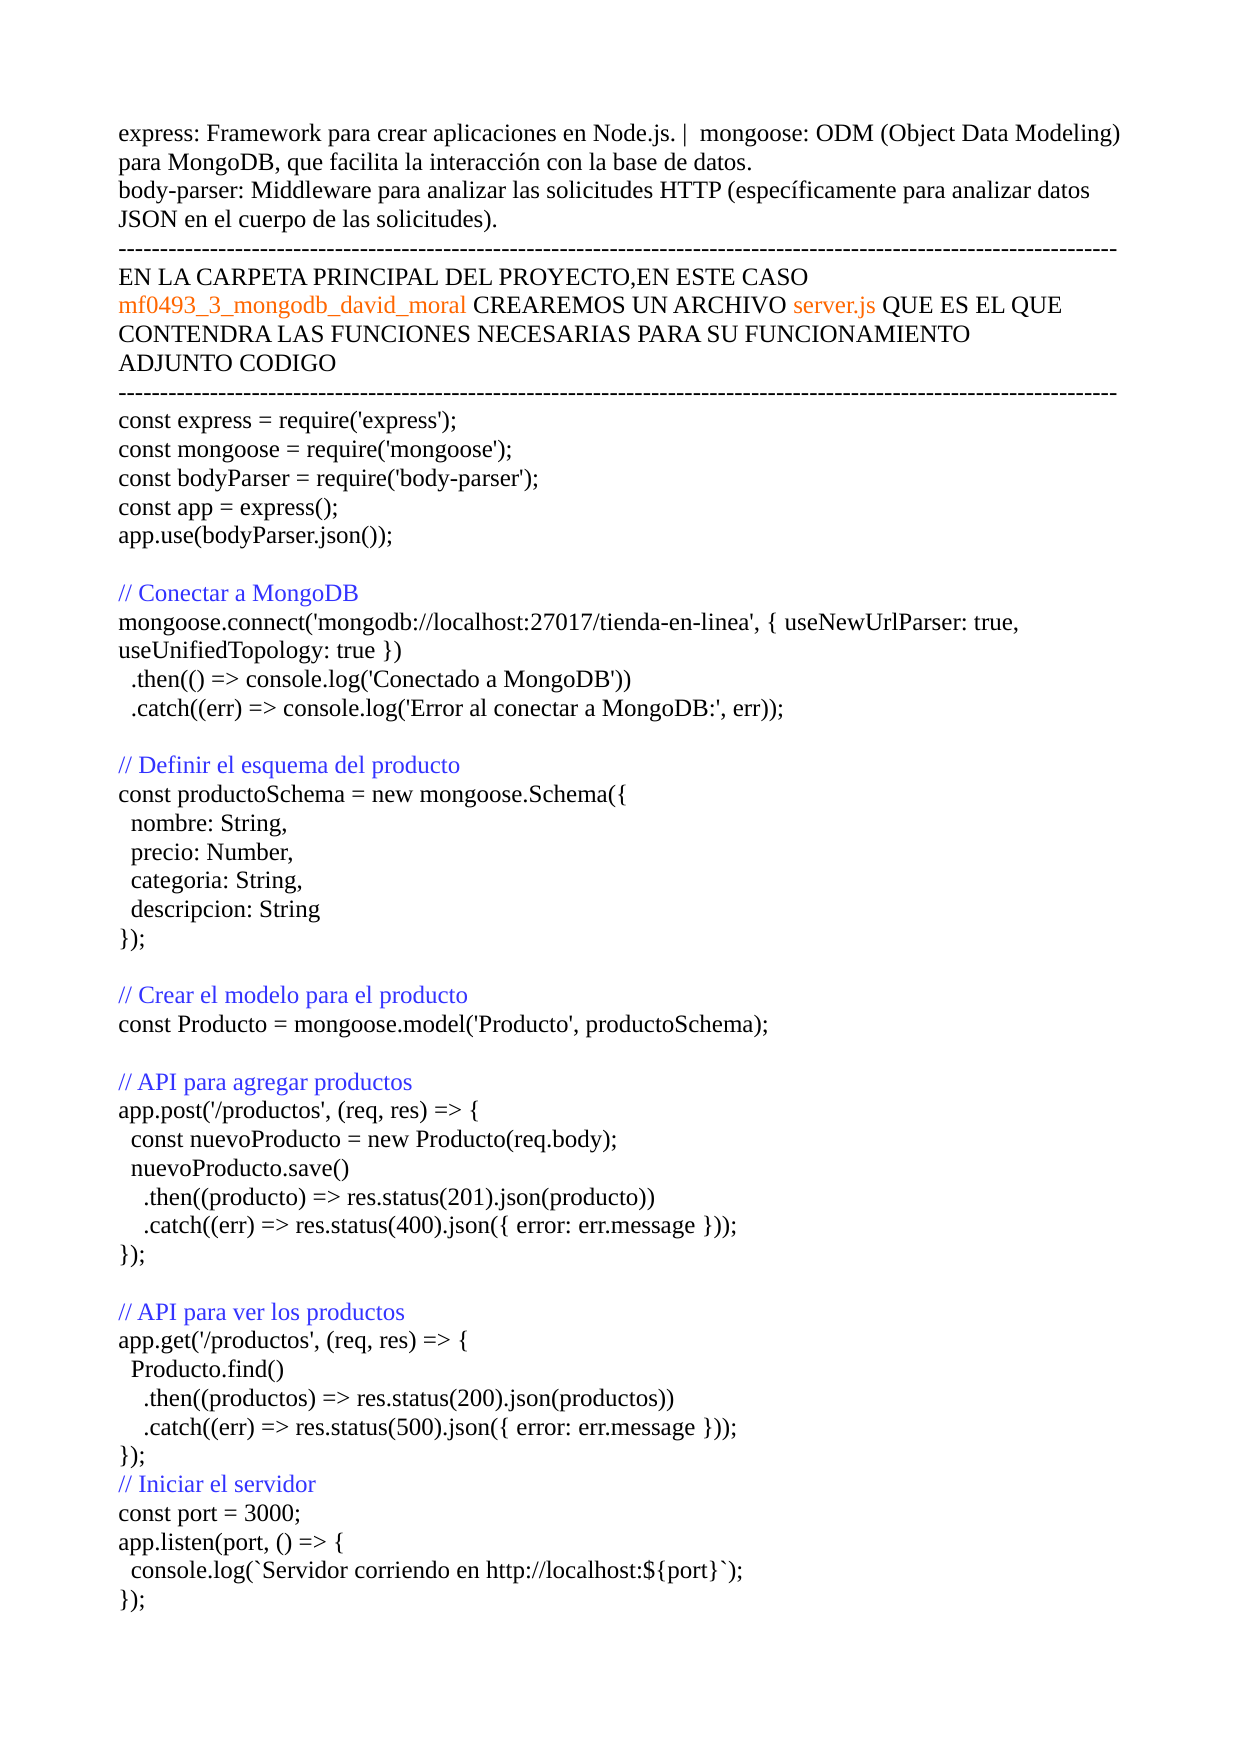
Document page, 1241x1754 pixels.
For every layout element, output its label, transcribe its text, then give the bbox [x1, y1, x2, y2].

text precio: Number, [118, 837, 1122, 866]
text app.post('/productos', (req, res) => { [118, 1096, 1122, 1124]
text .catch((err) => res.status(400).json({ error: err.message })); [118, 1211, 1122, 1239]
text const bodyParser = require('body-parser'); [118, 463, 1122, 492]
text }); [118, 1239, 1122, 1268]
text mongoose.connect('mongodb://localhost:27017/tienda-en-linea', { useNewUrlParser: true, useUnifiedTopology: true }) [118, 607, 1122, 664]
text // API para agregar productos [118, 1067, 1122, 1096]
text }); [118, 1441, 1122, 1469]
text }); [118, 1584, 1122, 1613]
text .catch((err) => res.status(500).json({ error: err.message })); [118, 1412, 1122, 1441]
text EN LA CARPETA PRINCIPAL DEL PROYECTO,EN ESTE CASO mf0493_3_mongodb_david_moral CREAREMOS UN ARCHIVO server.js QUE ES EL QUE CONTENDRA LAS FUNCIONES NECESARIAS PARA SU FUNCIONAMIENTO [118, 262, 1122, 348]
text .then((producto) => res.status(201).json(producto)) [118, 1182, 1122, 1211]
text // API para ver los productos [118, 1297, 1122, 1326]
text nombre: String, [118, 808, 1122, 837]
text // Definir el esquema del producto [118, 751, 1122, 779]
text const app = express(); [118, 492, 1122, 521]
text express: Framework para crear aplicaciones en Node.js. | mongoose: ODM (Object Data Modeling) para MongoDB, que facilita la interacción con la base de datos. [118, 118, 1122, 176]
text const port = 3000; [118, 1498, 1122, 1527]
text app.listen(port, () => { [118, 1527, 1122, 1556]
text app.use(bodyParser.json()); [118, 521, 1122, 549]
text console.log(`Servidor corriendo en http://localhost:${port}`); [118, 1556, 1122, 1584]
text app.get('/productos', (req, res) => { [118, 1326, 1122, 1354]
text .catch((err) => console.log('Error al conectar a MongoDB:', err)); [118, 693, 1122, 722]
text const Producto = mongoose.model('Producto', productoSchema); [118, 1009, 1122, 1038]
text ------------------------------------------------------------------------------------------------------------------------ [118, 233, 1122, 262]
text // Crear el modelo para el producto [118, 981, 1122, 1009]
text const express = require('express'); [118, 406, 1122, 434]
text // Iniciar el servidor [118, 1469, 1122, 1498]
text const productoSchema = new mongoose.Schema({ [118, 779, 1122, 808]
text // Conectar a MongoDB [118, 578, 1122, 607]
text .then(() => console.log('Conectado a MongoDB')) [118, 664, 1122, 693]
text categoria: String, [118, 866, 1122, 894]
text body-parser: Middleware para analizar las solicitudes HTTP (específicamente para analizar datos JSON en el cuerpo de las solicitudes). [118, 176, 1122, 233]
text }); [118, 923, 1122, 952]
text ADJUNTO CODIGO [118, 348, 1122, 377]
text const nuevoProducto = new Producto(req.body); [118, 1124, 1122, 1153]
text descripcion: String [118, 894, 1122, 923]
text ------------------------------------------------------------------------------------------------------------------------ [118, 377, 1122, 406]
text .then((productos) => res.status(200).json(productos)) [118, 1383, 1122, 1412]
text Producto.find() [118, 1354, 1122, 1383]
text nuevoProducto.save() [118, 1153, 1122, 1182]
text const mongoose = require('mongoose'); [118, 434, 1122, 463]
